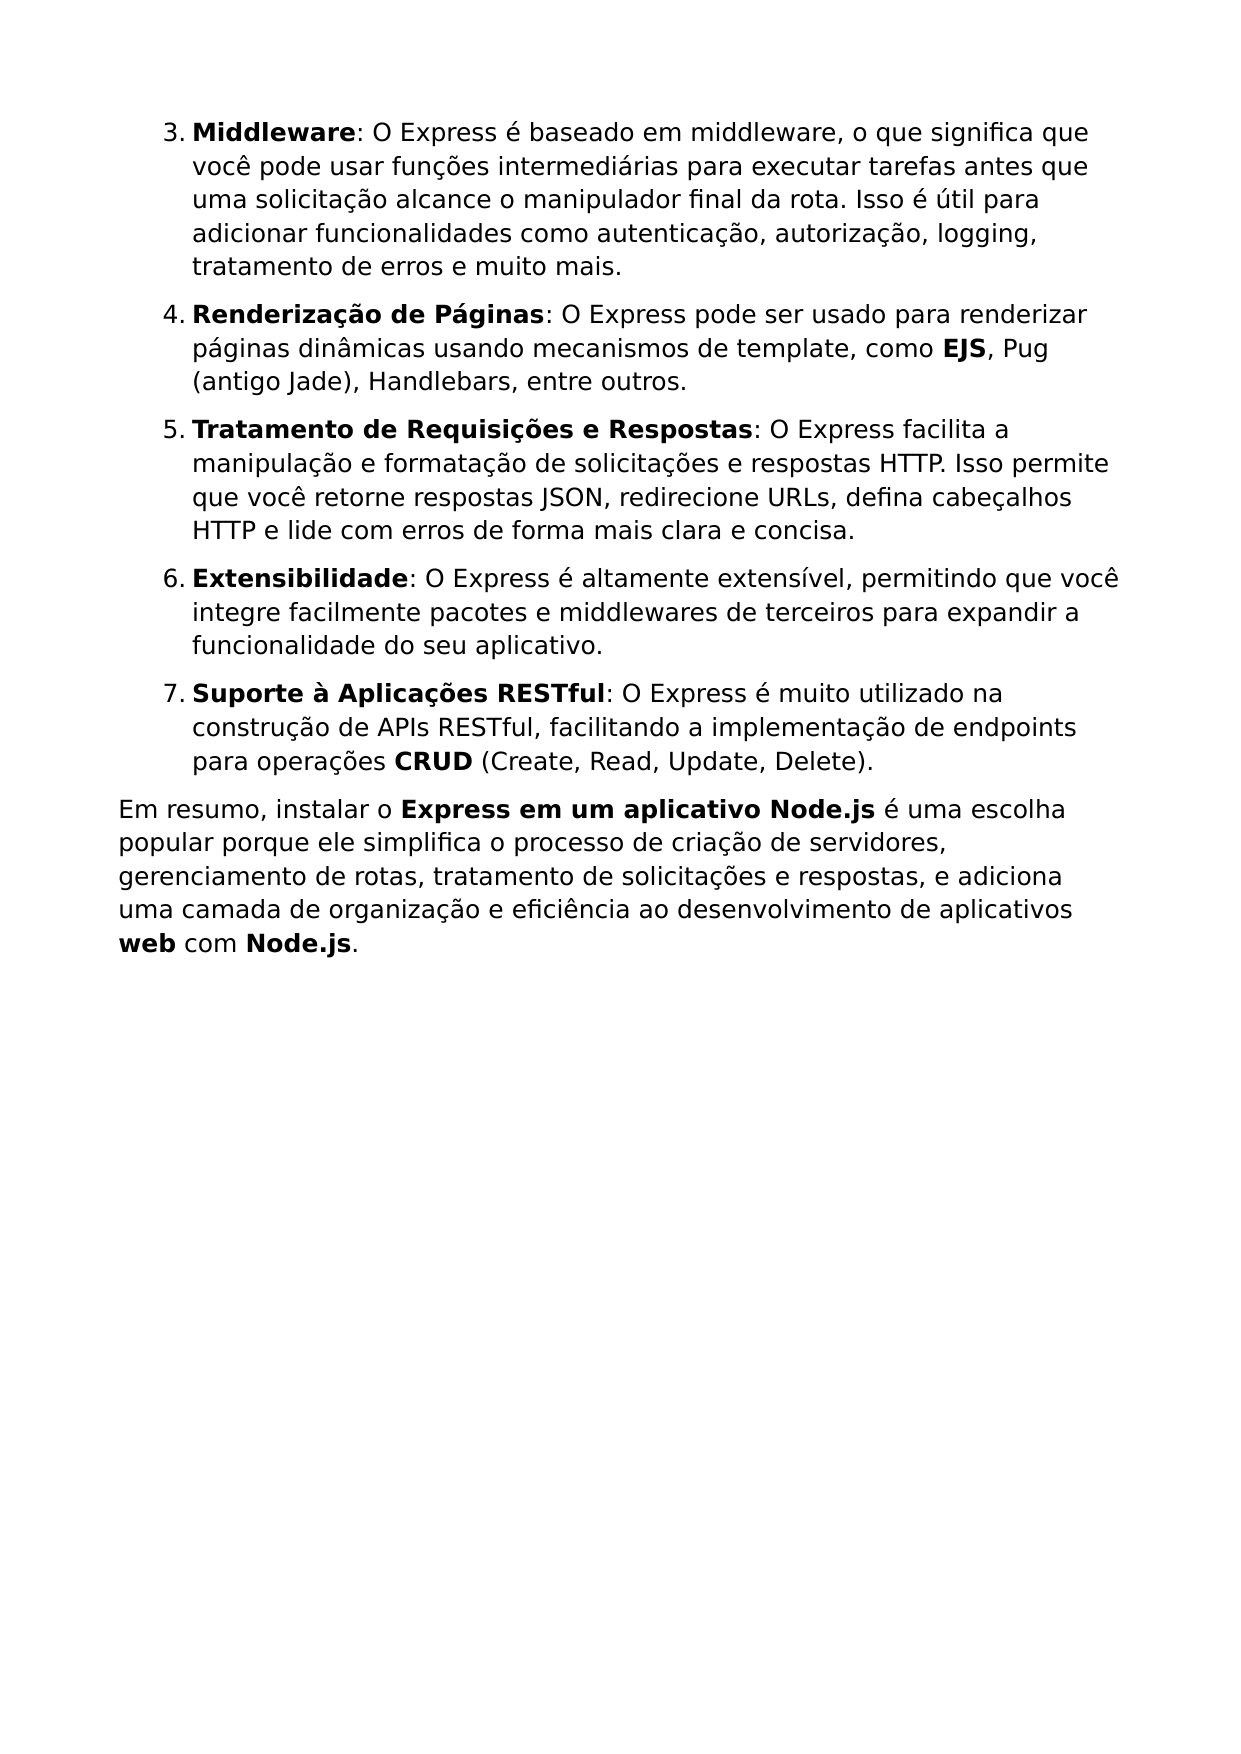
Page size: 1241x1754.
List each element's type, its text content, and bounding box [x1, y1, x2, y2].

list Tratamento de Requisições e Respostas: O Express facilita a manipulação e formatação de solicitações e respostas HTTP. Isso permite que você retorne respostas JSON, redirecione URLs, defina cabeçalhos HTTP e lide com erros de forma mais clara e concisa. [162, 416, 1122, 545]
list Suporte à Aplicações RESTful: O Express é muito utilizado na construção de APIs RESTful, facilitando a implementação de endpoints para operações CRUD (Create, Read, Update, Delete). [162, 679, 1122, 776]
text Em resumo, instalar o Express em um aplicativo Node.js é uma escolha popular porque ele simplifica o processo de criação de servidores, gerenciamento de rotas, tratamento de solicitações e respostas, e adiciona uma camada de organização e eficiência ao desenvolvimento de aplicativos web com Node.js. [118, 795, 1122, 958]
list Extensibilidade: O Express é altamente extensível, permitindo que você integre facilmente pacotes e middlewares de terceiros para expandir a funcionalidade do seu aplicativo. [162, 564, 1122, 661]
list Renderização de Páginas: O Express pode ser usado para renderizar páginas dinâmicas usando mecanismos de template, como EJS, Pug (antigo Jade), Handlebars, entre outros. [162, 300, 1122, 397]
list Middleware: O Express é baseado em middleware, o que significa que você pode usar funções intermediárias para executar tarefas antes que uma solicitação alcance o manipulador final da rota. Isso é útil para adicionar funcionalidades como autenticação, autorização, logging, tratamento de erros e muito mais. [162, 118, 1122, 281]
